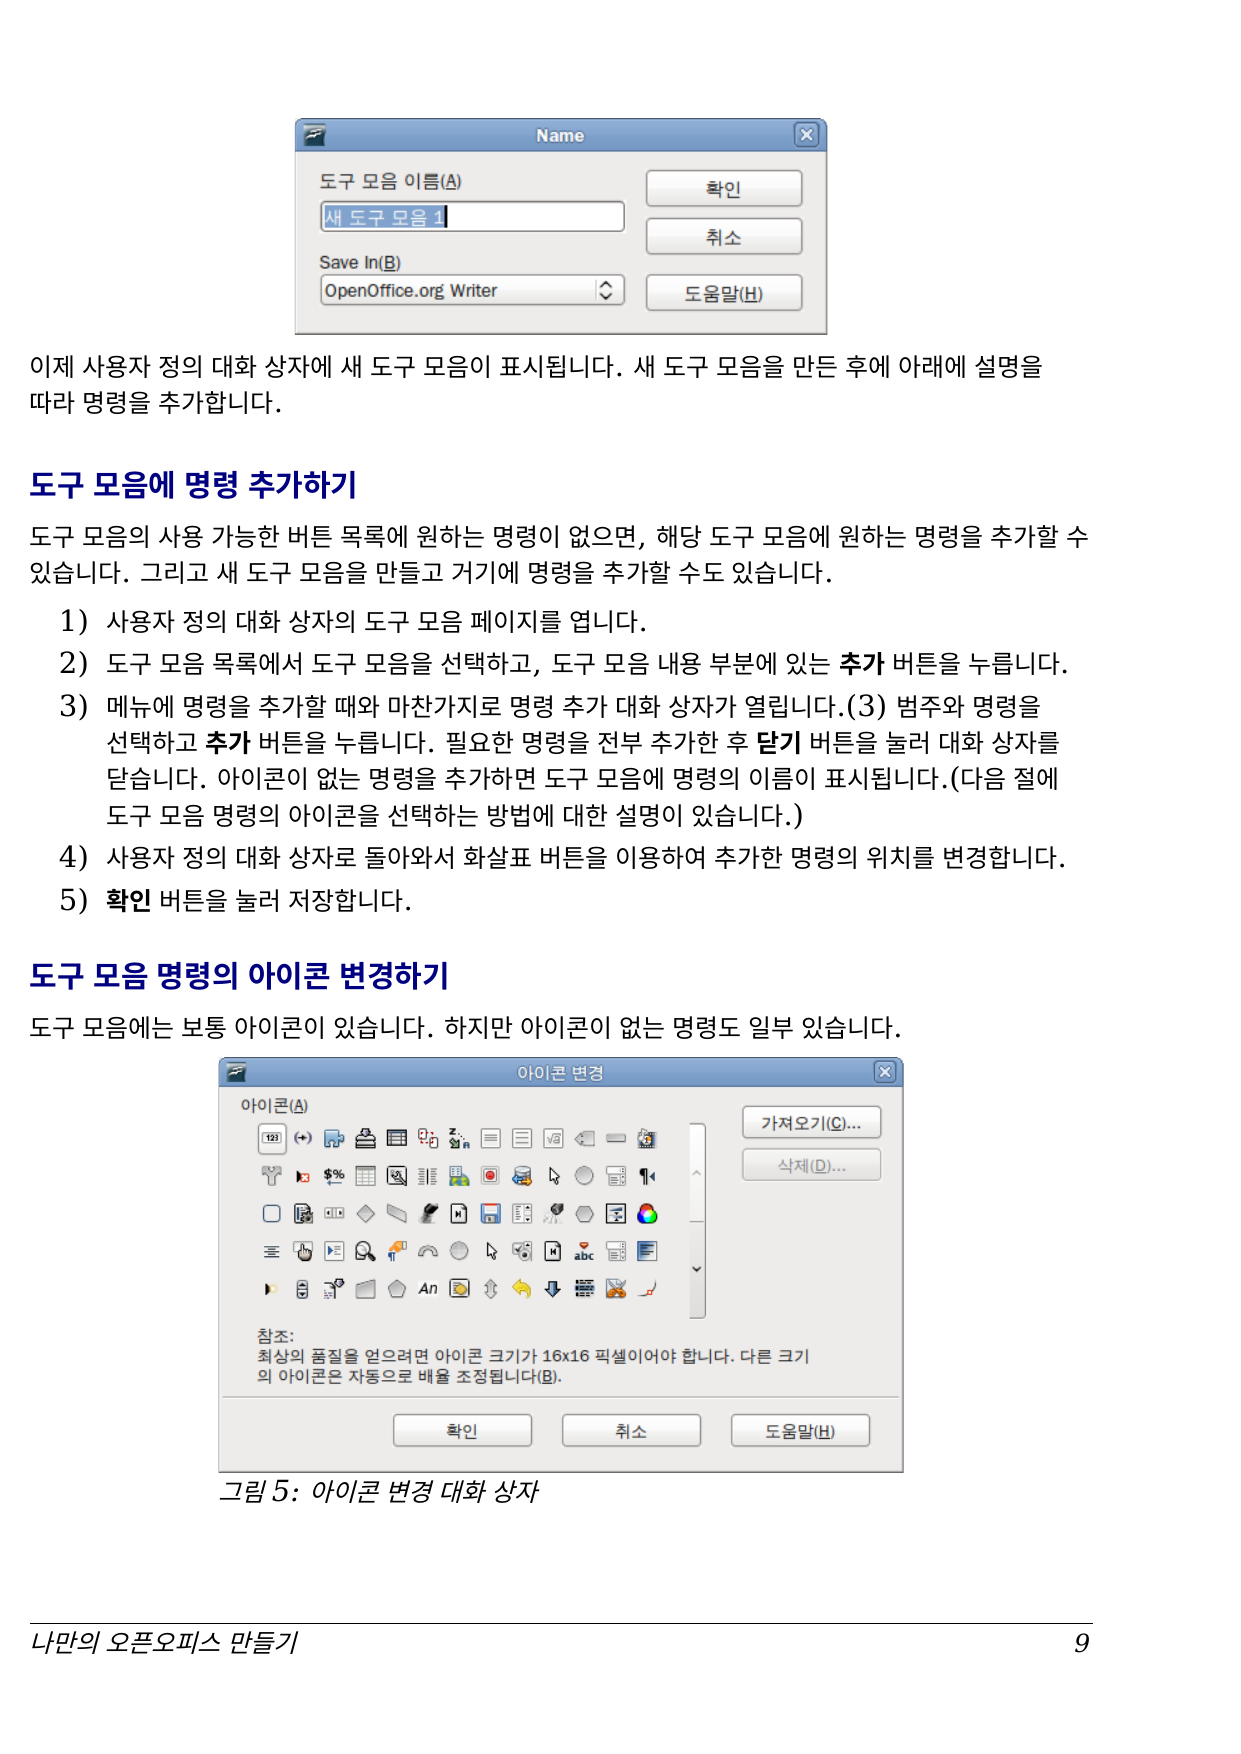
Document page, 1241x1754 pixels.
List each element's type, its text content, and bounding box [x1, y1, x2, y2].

subtitle 도구 모음 명령의 아이콘 변경하기 [29, 953, 1093, 996]
text 이제 사용자 정의 대화 상자에 새 도구 모음이 표시됩니다. 새 도구 모음을 만든 후에 아래에 설명을 따라 명령을 추가합니다. [29, 347, 1093, 420]
subtitle 도구 모음에 명령 추가하기 [29, 462, 1093, 505]
list 메뉴에 명령을 추가할 때와 마찬가지로 명령 추가 대화 상자가 열립니다.(그림 3) 범주와 명령을 선택하고 추가 버튼을 누릅니다. 필요한 명령을 전부 추가한 후 닫기 버튼을 눌러 대화 상자를 닫습니다. 아이콘이 없는 명령을 추가하면 도구 모음에 명령의 이름이 표시됩니다.(다음 절에 도구 모음 명령의 아이콘을 선택하는 방법에 대한 설명이 있습니다.) [88, 687, 1093, 832]
picture [218, 1057, 904, 1473]
list 사용자 정의 대화 상자의 도구 모음 페이지를 엽니다. [88, 602, 1093, 639]
text 그림 5: 아이콘 변경 대화 상자 [218, 1473, 903, 1509]
list 사용자 정의 대화 상자로 돌아와서 화살표 버튼을 이용하여 추가한 명령의 위치를 변경합니다. [88, 839, 1093, 875]
text 도구 모음의 사용 가능한 버튼 목록에 원하는 명령이 없으면, 해당 도구 모음에 원하는 명령을 추가할 수 있습니다. 그리고 새 도구 모음을 만들고 거기에 명령을 추가할 수도 있습니다. [29, 517, 1093, 590]
list 도구 모음 목록에서 도구 모음을 선택하고, 도구 모음 내용 부분에 있는 추가 버튼을 누릅니다. [88, 645, 1093, 681]
picture [294, 118, 828, 335]
list 확인 버튼을 눌러 저장합니다. [88, 881, 1093, 917]
text 도구 모음에는 보통 아이콘이 있습니다. 하지만 아이콘이 없는 명령도 일부 있습니다. [29, 1009, 1093, 1045]
